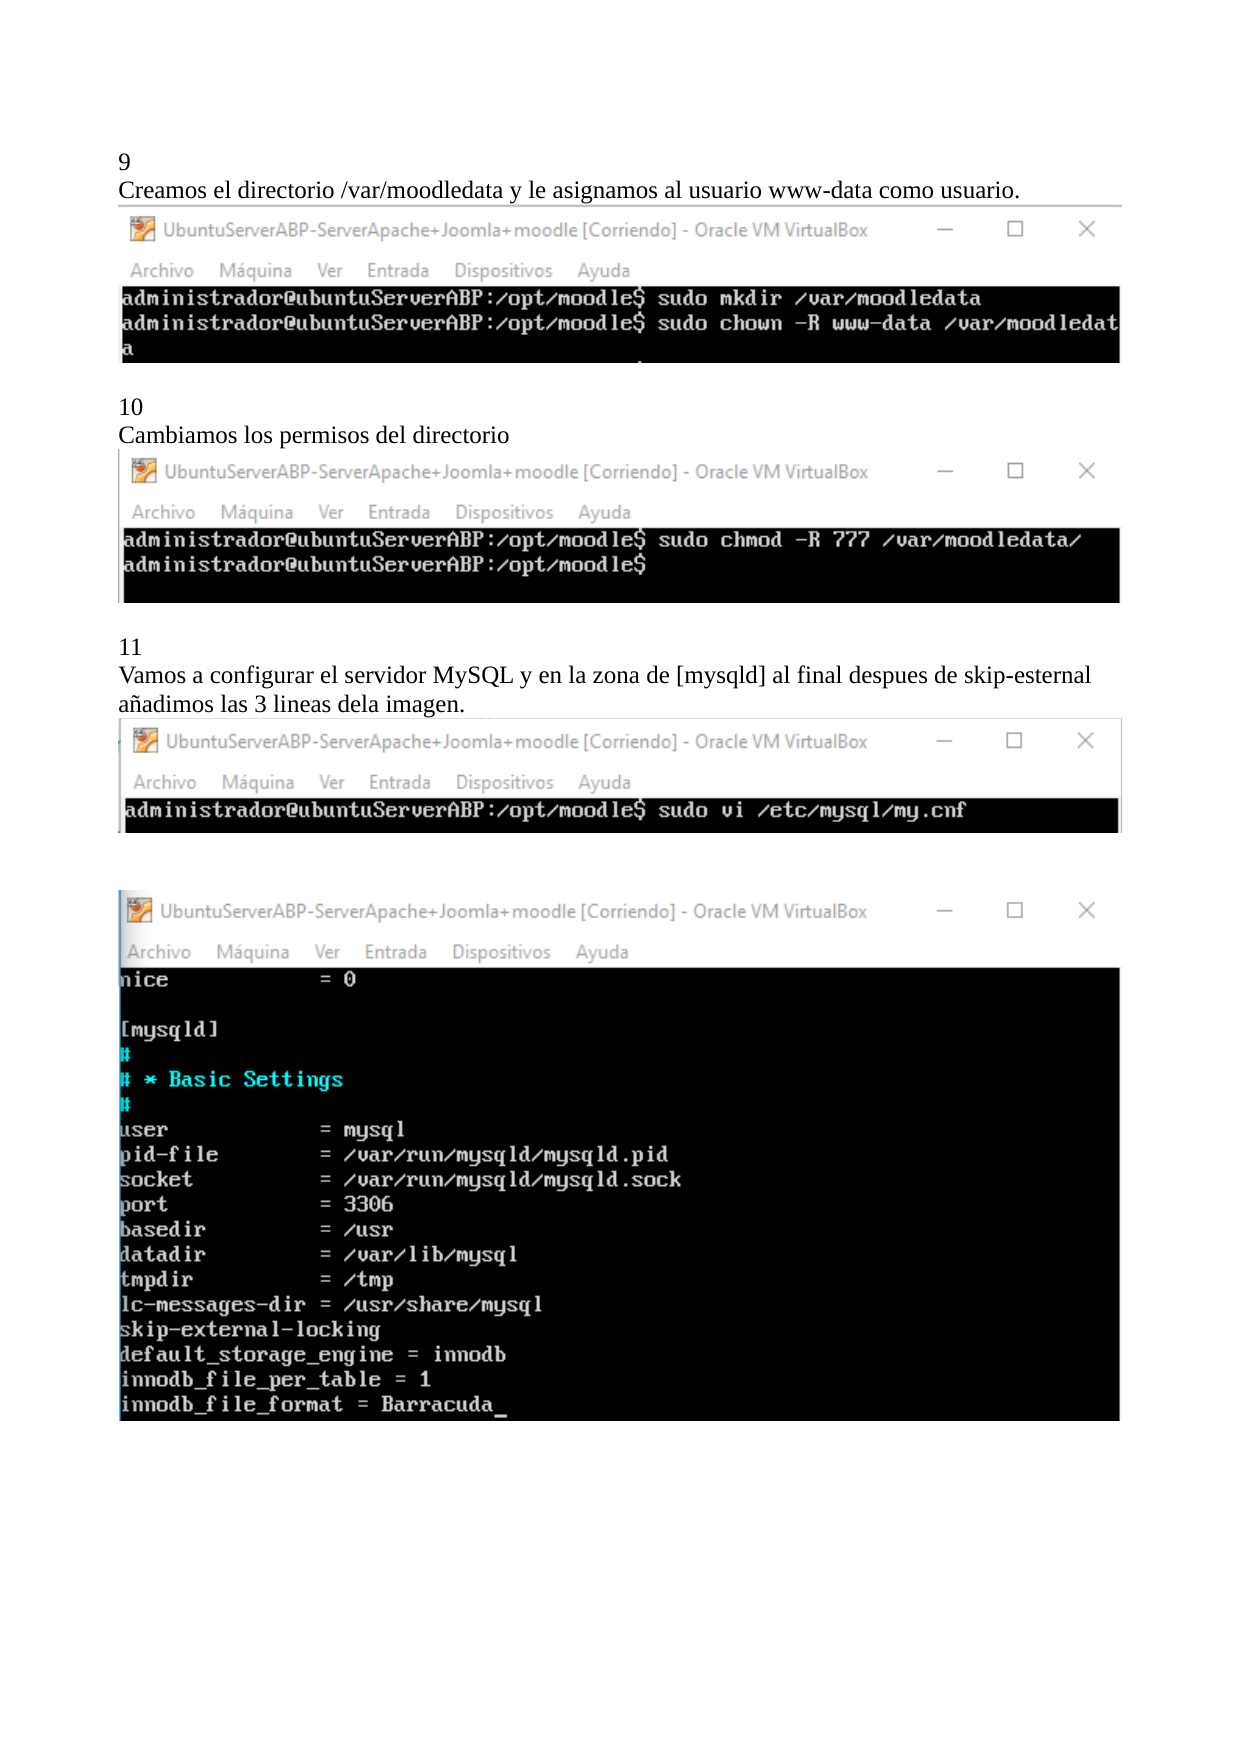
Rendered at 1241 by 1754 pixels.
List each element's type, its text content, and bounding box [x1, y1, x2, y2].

picture [118, 204, 1123, 363]
text añadimos las 3 lineas dela imagen. [118, 689, 1122, 718]
picture [118, 718, 1123, 833]
text Cambiamos los permisos del directorio [118, 421, 1122, 449]
text Vamos a configurar el servidor MySQL y en la zona de [mysqld] al final despues de skip-esternal [118, 661, 1122, 689]
picture [118, 890, 1123, 1421]
text Creamos el directorio /var/moodledata y le asignamos al usuario www-data como usuario. [118, 176, 1122, 204]
picture [118, 449, 1123, 603]
text 10 [118, 392, 1122, 421]
text 9 [118, 147, 1122, 176]
text 11 [118, 632, 1122, 661]
